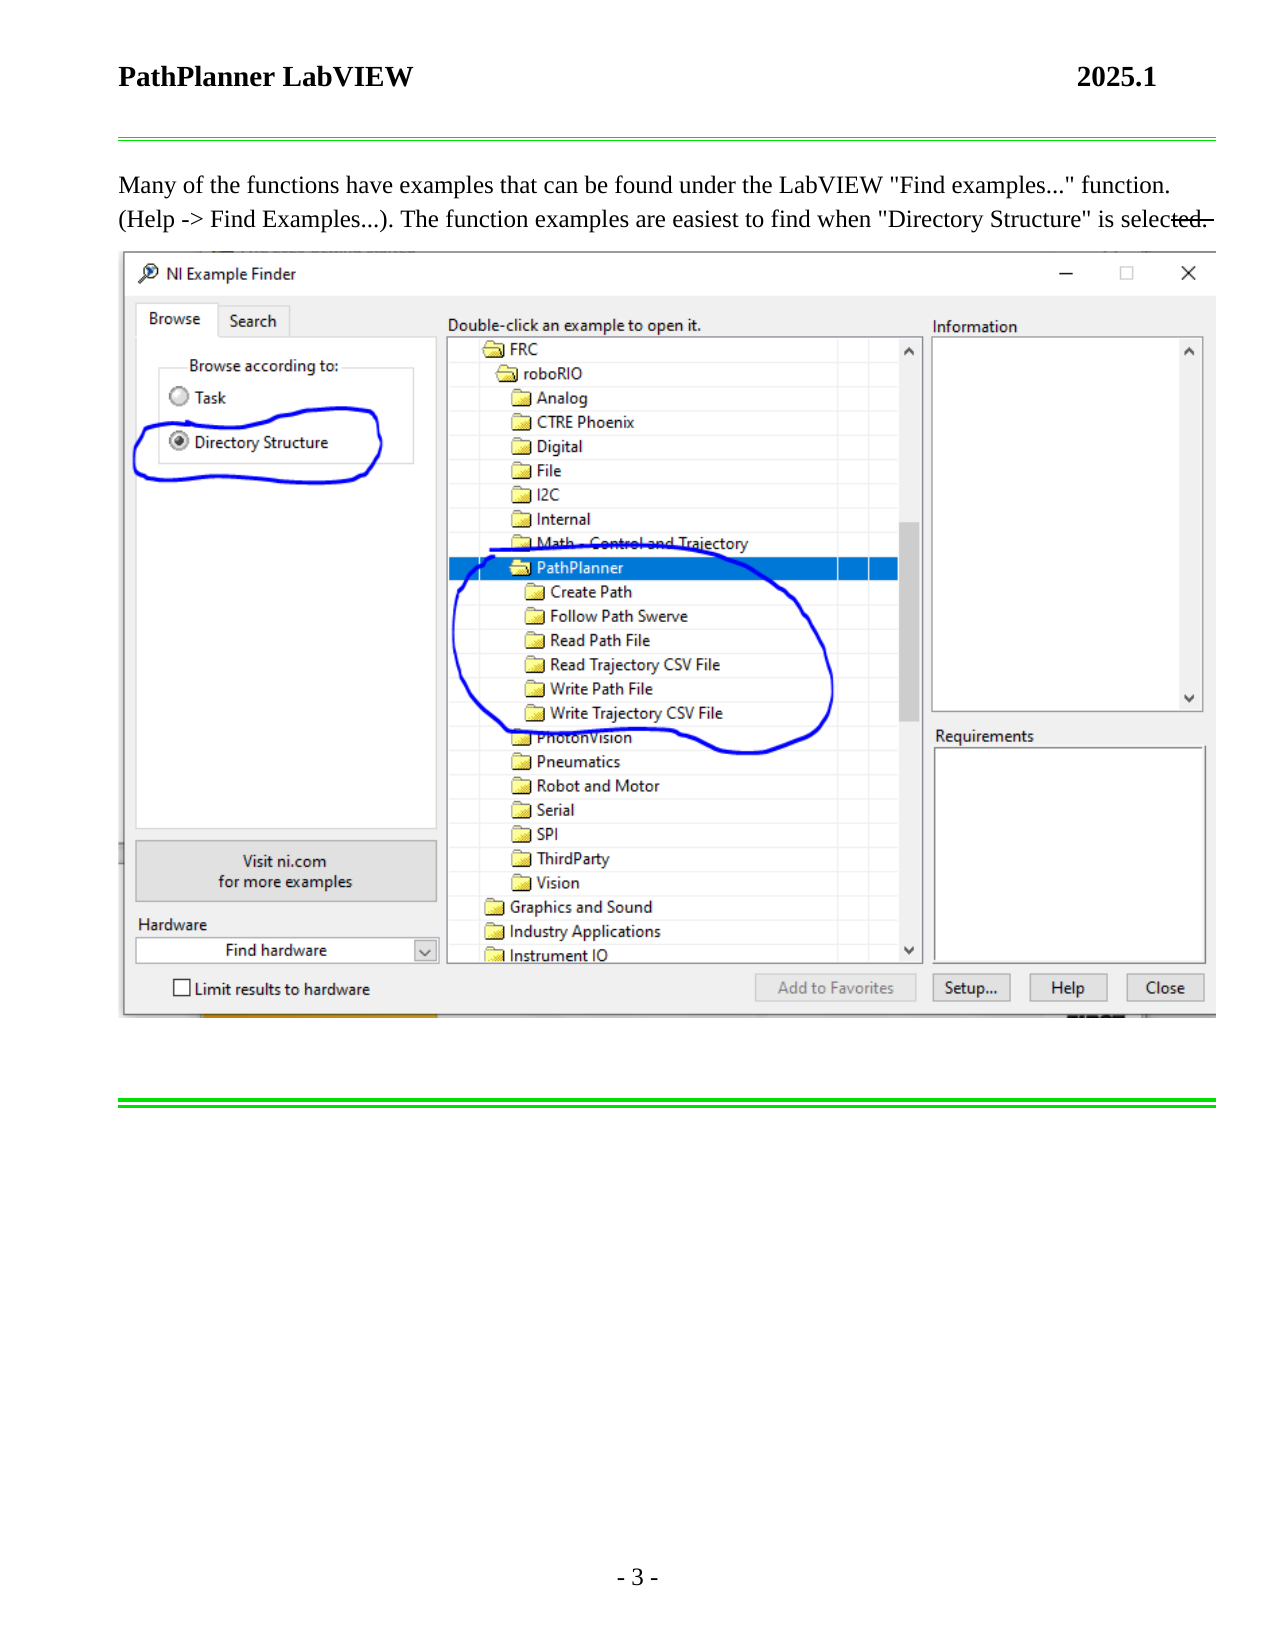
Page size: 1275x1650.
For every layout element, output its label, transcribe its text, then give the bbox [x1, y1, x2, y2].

picture [118, 251, 1216, 1018]
text Many of the functions have examples that can be found under the LabVIEW "Find examples..." function. (Help -> Find Examples...). The function examples are easiest to find when "Directory Structure" is selected. [118, 171, 1216, 232]
